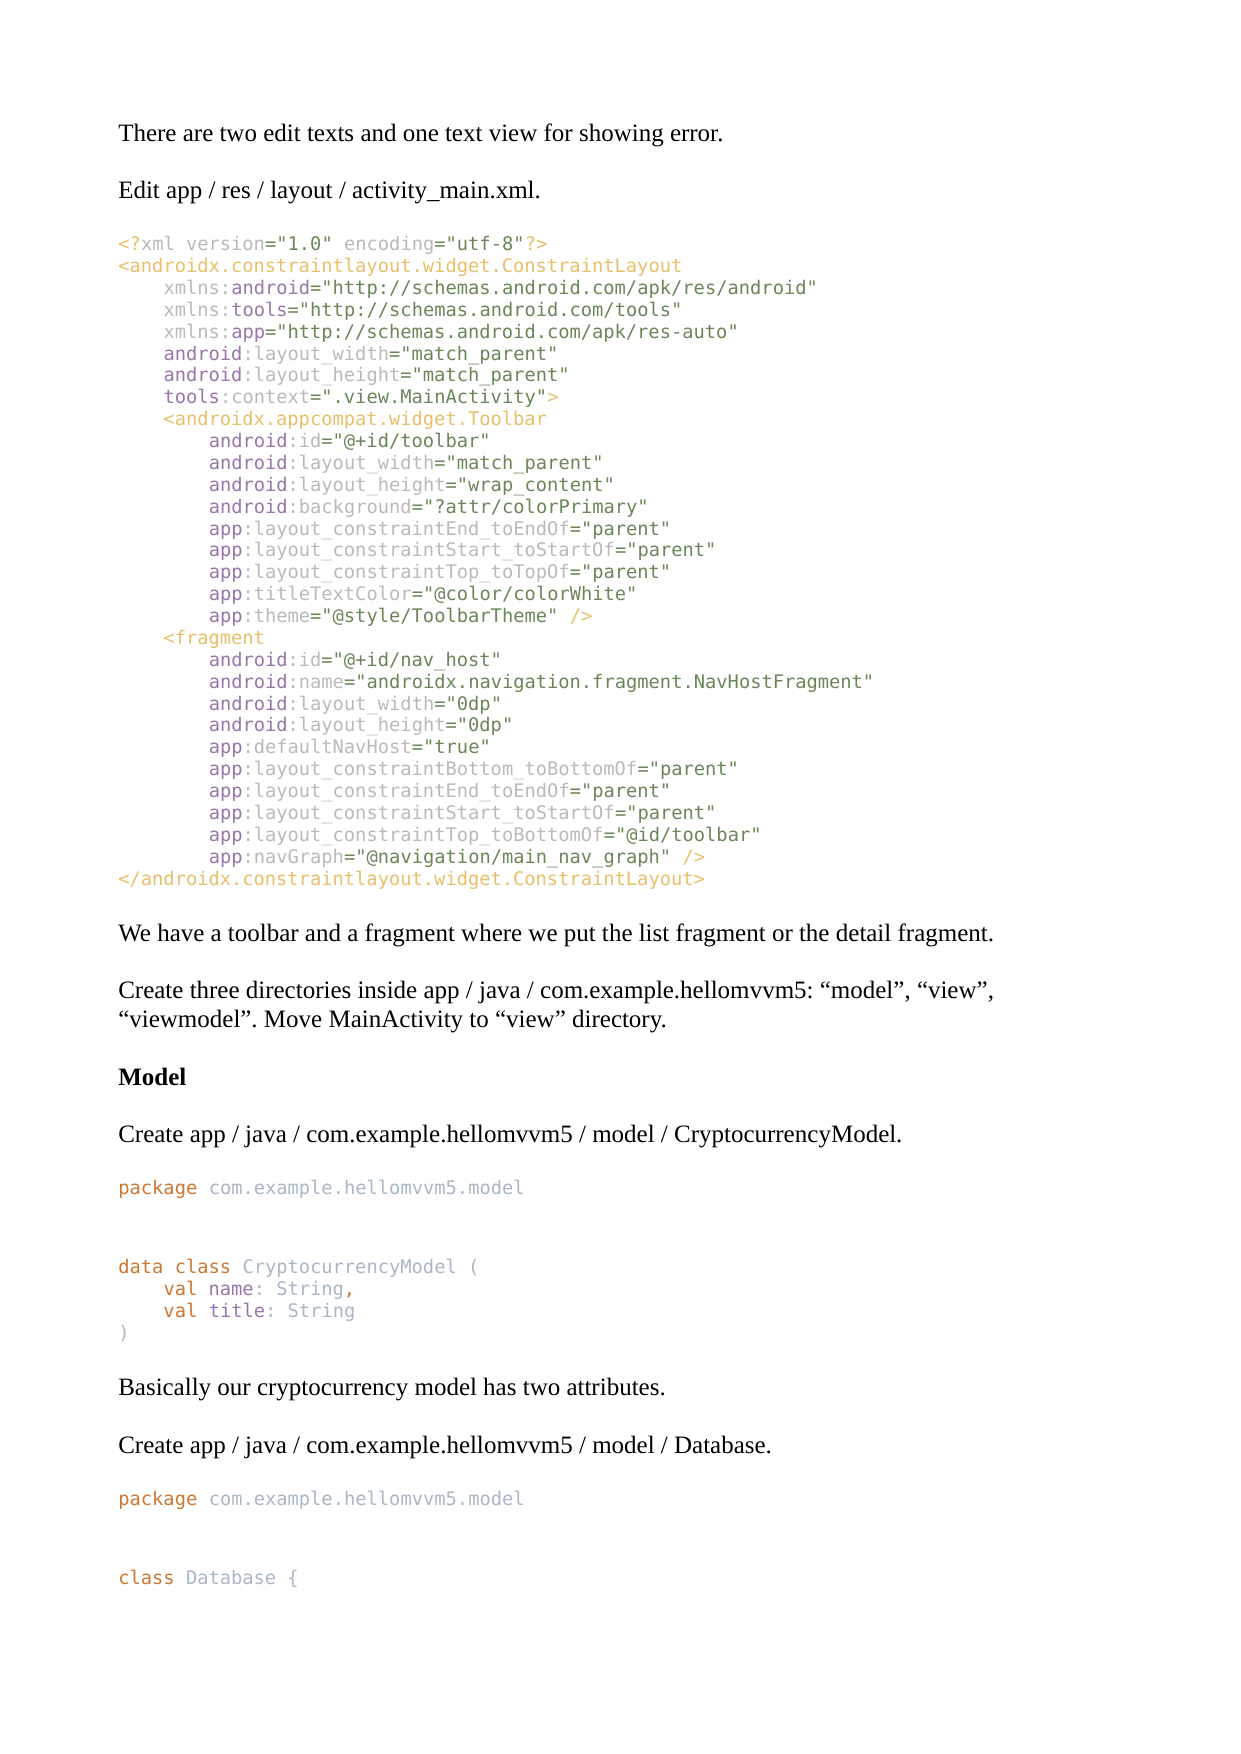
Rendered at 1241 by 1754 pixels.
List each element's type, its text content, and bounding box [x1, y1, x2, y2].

text Model [118, 1062, 1122, 1091]
text Basically our cryptocurrency model has two attributes. [118, 1372, 1122, 1401]
text We have a toolbar and a fragment where we put the list fragment or the detail fragment. [118, 918, 1122, 947]
text package com.example.hellomvvm5.model data class CryptocurrencyModel ( val name: String, val title: String ) [118, 1177, 1122, 1344]
text Create app / java / com.example.hellomvvm5 / model / CryptocurrencyModel. [118, 1119, 1122, 1148]
text Edit app / res / layout / activity_main.xml. [118, 176, 1122, 204]
text <?xml version="1.0" encoding="utf-8"?> <androidx.constraintlayout.widget.ConstraintLayout xmlns:android="http://schemas.android.com/apk/res/android" xmlns:tools="http://schemas.android.com/tools" xmlns:app="http://schemas.android.com/apk/res-auto" android:layout_width="match_parent" android:layout_height="match_parent" tools:context=".view.MainActivity"> <androidx.appcompat.widget.Toolbar android:id="@+id/toolbar" android:layout_width="match_parent" android:layout_height="wrap_content" android:background="?attr/colorPrimary" app:layout_constraintEnd_toEndOf="parent" app:layout_constraintStart_toStartOf="parent" app:layout_constraintTop_toTopOf="parent" app:titleTextColor="@color/colorWhite" app:theme="@style/ToolbarTheme" /> <fragment android:id="@+id/nav_host" android:name="androidx.navigation.fragment.NavHostFragment" android:layout_width="0dp" android:layout_height="0dp" app:defaultNavHost="true" app:layout_constraintBottom_toBottomOf="parent" app:layout_constraintEnd_toEndOf="parent" app:layout_constraintStart_toStartOf="parent" app:layout_constraintTop_toBottomOf="@id/toolbar" app:navGraph="@navigation/main_nav_graph" /> </androidx.constraintlayout.widget.ConstraintLayout> [118, 233, 1122, 889]
text There are two edit texts and one text view for showing error. [118, 118, 1122, 147]
text Create three directories inside app / java / com.example.hellomvvm5: “model”, “view”, “viewmodel”. Move MainActivity to “view” directory. [118, 976, 1122, 1033]
text Create app / java / com.example.hellomvvm5 / model / Database. [118, 1430, 1122, 1459]
text package com.example.hellomvvm5.model class Database { [118, 1487, 1122, 1617]
